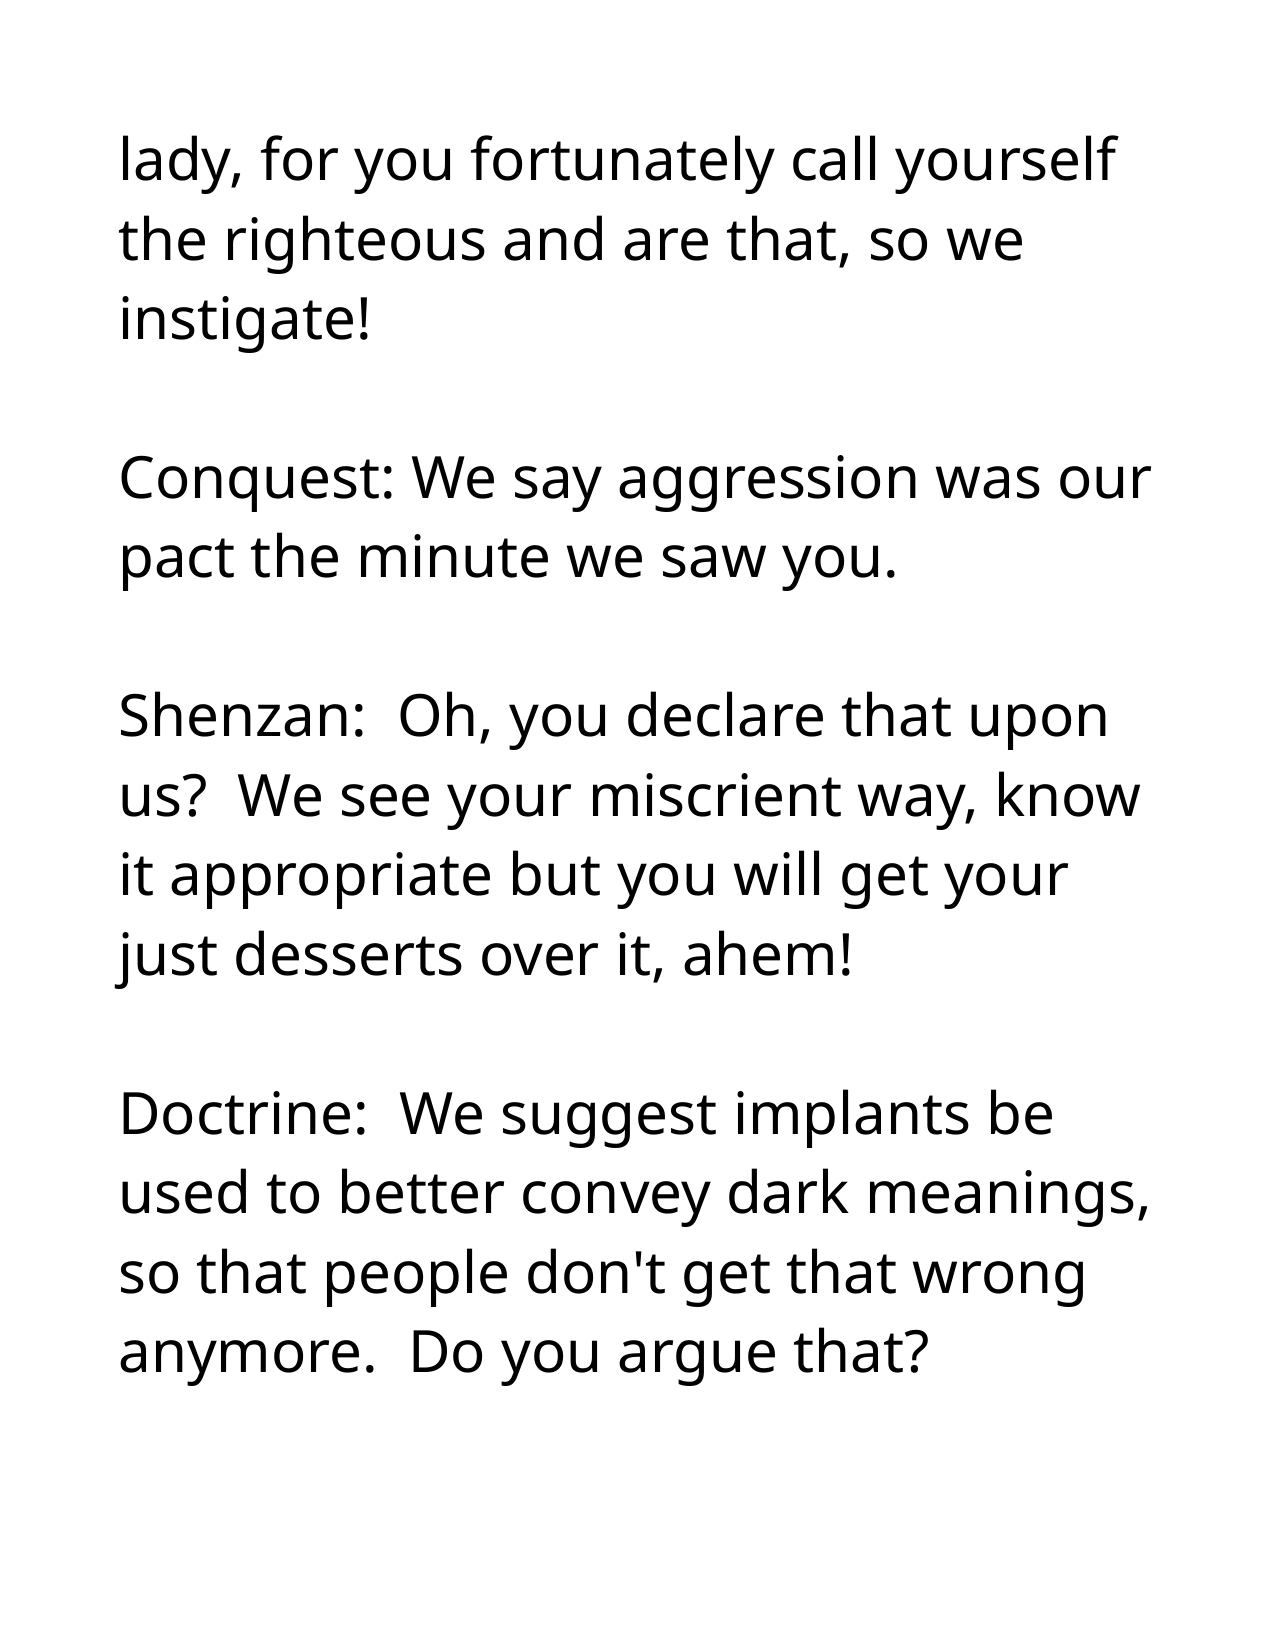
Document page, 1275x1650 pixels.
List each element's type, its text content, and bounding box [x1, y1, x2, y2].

text Conquest: We say aggression was our pact the minute we saw you. [118, 436, 1157, 595]
text lady, for you fortunately call yourself the righteous and are that, so we instigate! [118, 118, 1157, 357]
text Shenzan: Oh, you declare that upon us? We see your miscrient way, know it appropriate but you will get your just desserts over it, ahem! [118, 674, 1157, 992]
text Doctrine: We suggest implants be used to better convey dark meanings, so that people don't get that wrong anymore. Do you argue that? [118, 1072, 1157, 1390]
